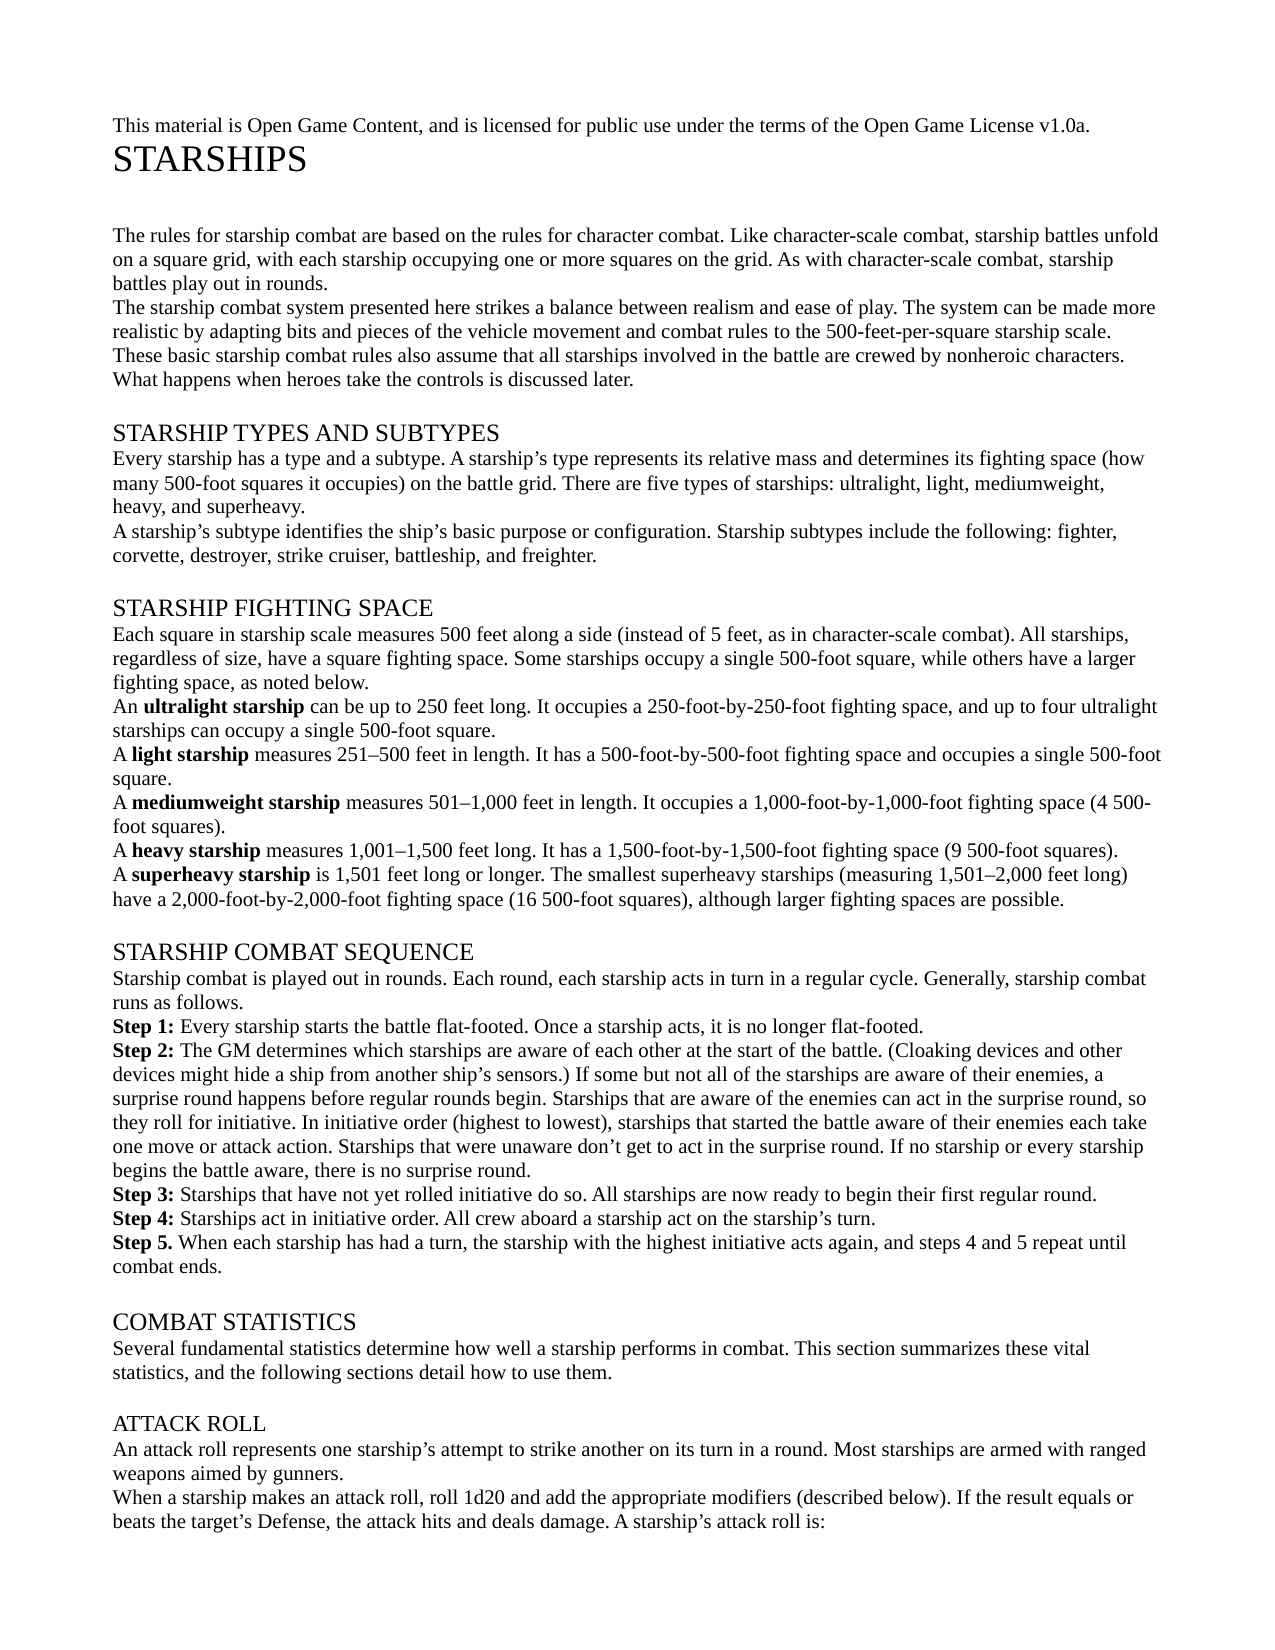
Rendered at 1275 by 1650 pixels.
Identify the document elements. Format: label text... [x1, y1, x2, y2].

text Step 1: Every starship starts the battle flat-footed. Once a starship acts, it is no longer flat-footed. [112, 1014, 1162, 1038]
text Each square in starship scale measures 500 feet along a side (instead of 5 feet, as in character-scale combat). All starships, regardless of size, have a square fighting space. Some starships occupy a single 500-foot square, while others have a larger fighting space, as noted below. [112, 622, 1162, 694]
text An ultralight starship can be up to 250 feet long. It occupies a 250-foot-by-250-foot fighting space, and up to four ultralight starships can occupy a single 500-foot square. [112, 694, 1162, 742]
text A heavy starship measures 1,001–1,500 feet long. It has a 1,500-foot-by-1,500-foot fighting space (9 500-foot squares). [112, 838, 1162, 862]
text Step 3: Starships that have not yet rolled initiative do so. All starships are now ready to begin their first regular round. [112, 1182, 1162, 1206]
text STARSHIPS [112, 137, 1162, 180]
subtitle STARSHIP TYPES AND SUBTYPES [112, 418, 1162, 446]
text ATTACK ROLL [112, 1410, 1162, 1437]
subtitle COMBAT STATISTICS [112, 1307, 1162, 1336]
text An attack roll represents one starship’s attempt to strike another on its turn in a round. Most starships are armed with ranged weapons aimed by gunners. [112, 1437, 1162, 1485]
text Step 4: Starships act in initiative order. All crew aboard a starship act on the starship’s turn. [112, 1206, 1162, 1230]
text Starship combat is played out in rounds. Each round, each starship acts in turn in a regular cycle. Generally, starship combat runs as follows. [112, 966, 1162, 1014]
text When a starship makes an attack roll, roll 1d20 and add the appropriate modifiers (described below). If the result equals or beats the target’s Defense, the attack hits and deals damage. A starship’s attack roll is: [112, 1485, 1162, 1533]
text Step 5. When each starship has had a turn, the starship with the highest initiative acts again, and steps 4 and 5 repeat until combat ends. [112, 1230, 1162, 1278]
text Step 2: The GM determines which starships are aware of each other at the start of the battle. (Cloaking devices and other devices might hide a ship from another ship’s sensors.) If some but not all of the starships are aware of their enemies, a surprise round happens before regular rounds begin. Starships that are aware of the enemies can act in the surprise round, so they roll for initiative. In initiative order (highest to lowest), starships that started the battle aware of their enemies each take one move or attack action. Starships that were unaware don’t get to act in the surprise round. If no starship or every starship begins the battle aware, there is no surprise round. [112, 1038, 1162, 1182]
text This material is Open Game Content, and is licensed for public use under the terms of the Open Game License v1.0a. [112, 112, 1162, 137]
text Every starship has a type and a subtype. A starship’s type represents its relative mass and determines its fighting space (how many 500-foot squares it occupies) on the battle grid. There are five types of starships: ultralight, light, mediumweight, heavy, and superheavy. [112, 446, 1162, 518]
text A starship’s subtype identifies the ship’s basic purpose or configuration. Starship subtypes include the following: fighter, corvette, destroyer, strike cruiser, battleship, and freighter. [112, 518, 1162, 567]
text These basic starship combat rules also assume that all starships involved in the battle are crewed by nonheroic characters. What happens when heroes take the controls is discussed later. [112, 343, 1162, 391]
text A mediumweight starship measures 501–1,000 feet in length. It occupies a 1,000-foot-by-1,000-foot fighting space (4 500-foot squares). [112, 790, 1162, 838]
text Several fundamental statistics determine how well a starship performs in combat. This section summarizes these vital statistics, and the following sections detail how to use them. [112, 1336, 1162, 1384]
subtitle STARSHIP COMBAT SEQUENCE [112, 937, 1162, 966]
subtitle STARSHIP FIGHTING SPACE [112, 593, 1162, 622]
text The starship combat system presented here strikes a balance between realism and ease of play. The system can be made more realistic by adapting bits and pieces of the vehicle movement and combat rules to the 500-feet-per-square starship scale. [112, 295, 1162, 343]
text The rules for starship combat are based on the rules for character combat. Like character-scale combat, starship battles unfold on a square grid, with each starship occupying one or more squares on the grid. As with character-scale combat, starship battles play out in rounds. [112, 223, 1162, 295]
text A light starship measures 251–500 feet in length. It has a 500-foot-by-500-foot fighting space and occupies a single 500-foot square. [112, 742, 1162, 790]
text A superheavy starship is 1,501 feet long or longer. The smallest superheavy starships (measuring 1,501–2,000 feet long) have a 2,000-foot-by-2,000-foot fighting space (16 500-foot squares), although larger fighting spaces are possible. [112, 862, 1162, 911]
